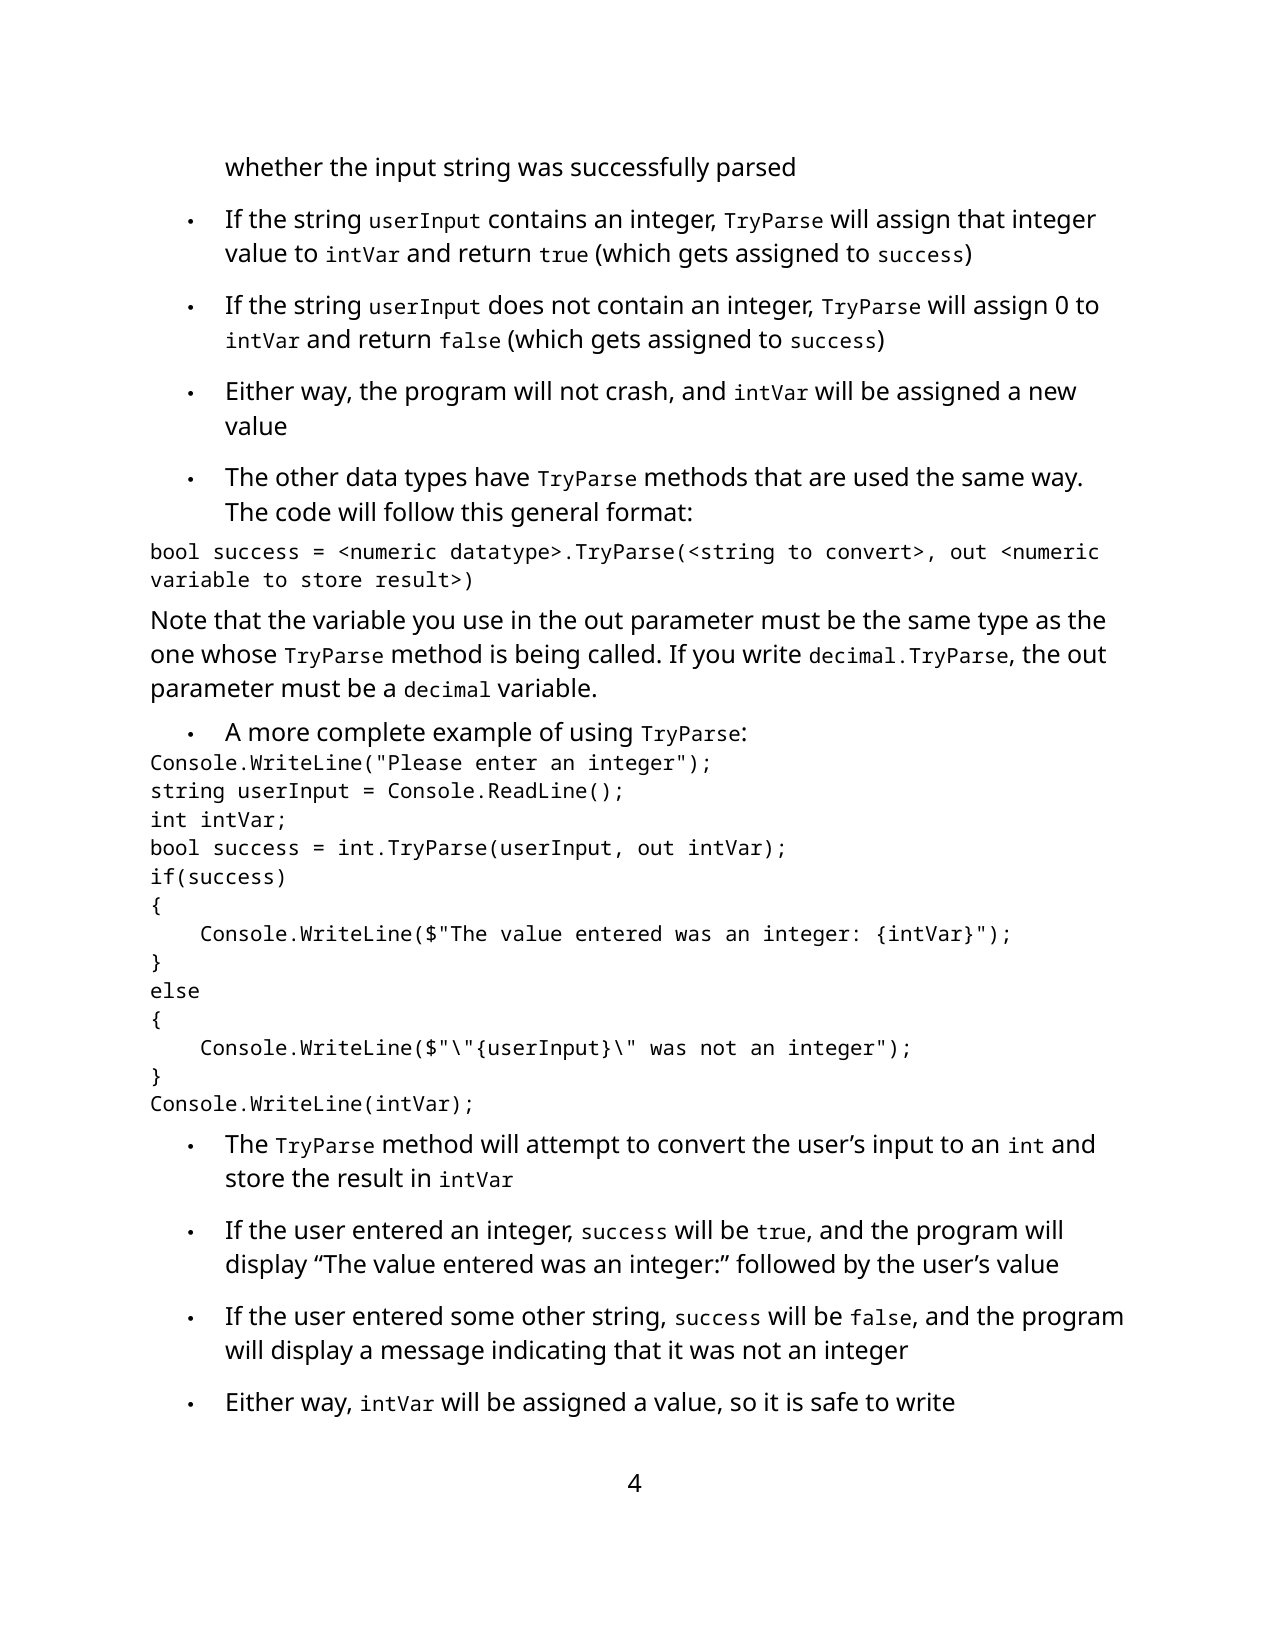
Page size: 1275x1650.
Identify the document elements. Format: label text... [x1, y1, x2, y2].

text Console.WriteLine(intVar); [150, 1089, 1125, 1118]
text Note that the variable you use in the out parameter must be the same type as the one whose TryParse method is being called. If you write decimal.TryParse, the out parameter must be a decimal variable. [150, 603, 1125, 705]
text Console.WriteLine("Please enter an integer"); [150, 748, 1125, 777]
list Either way, the program will not crash, and intVar will be assigned a new value [187, 374, 1125, 442]
text string userInput = Console.ReadLine(); [150, 777, 1125, 805]
list The TryParse method will attempt to convert the user’s input to an int and store the result in intVar [187, 1127, 1125, 1195]
text Console.WriteLine($"The value entered was an integer: {intVar}"); [150, 919, 1125, 947]
text Console.WriteLine($"\"{userInput}\" was not an integer"); [150, 1033, 1125, 1061]
text bool success = int.TryParse(userInput, out intVar); [150, 833, 1125, 862]
text bool success = <numeric datatype>.TryParse(<string to convert>, out <numeric variable to store result>) [150, 537, 1125, 594]
list whether the input string was successfully parsed [187, 150, 1125, 184]
text } [150, 1061, 1125, 1089]
text int intVar; [150, 805, 1125, 833]
text if(success) [150, 862, 1125, 890]
text else [150, 976, 1125, 1004]
text { [150, 1004, 1125, 1033]
list If the user entered an integer, success will be true, and the program will display “The value entered was an integer:” followed by the user’s value [187, 1213, 1125, 1281]
list Either way, intVar will be assigned a value, so it is safe to write [187, 1385, 1125, 1419]
list If the string userInput contains an integer, TryParse will assign that integer value to intVar and return true (which gets assigned to success) [187, 202, 1125, 270]
list The other data types have TryParse methods that are used the same way. The code will follow this general format: [187, 460, 1125, 528]
text } [150, 947, 1125, 976]
list A more complete example of using TryParse: [187, 714, 1125, 748]
list If the user entered some other string, success will be false, and the program will display a message indicating that it was not an integer [187, 1299, 1125, 1367]
list If the string userInput does not contain an integer, TryParse will assign 0 to intVar and return false (which gets assigned to success) [187, 288, 1125, 356]
text { [150, 890, 1125, 919]
